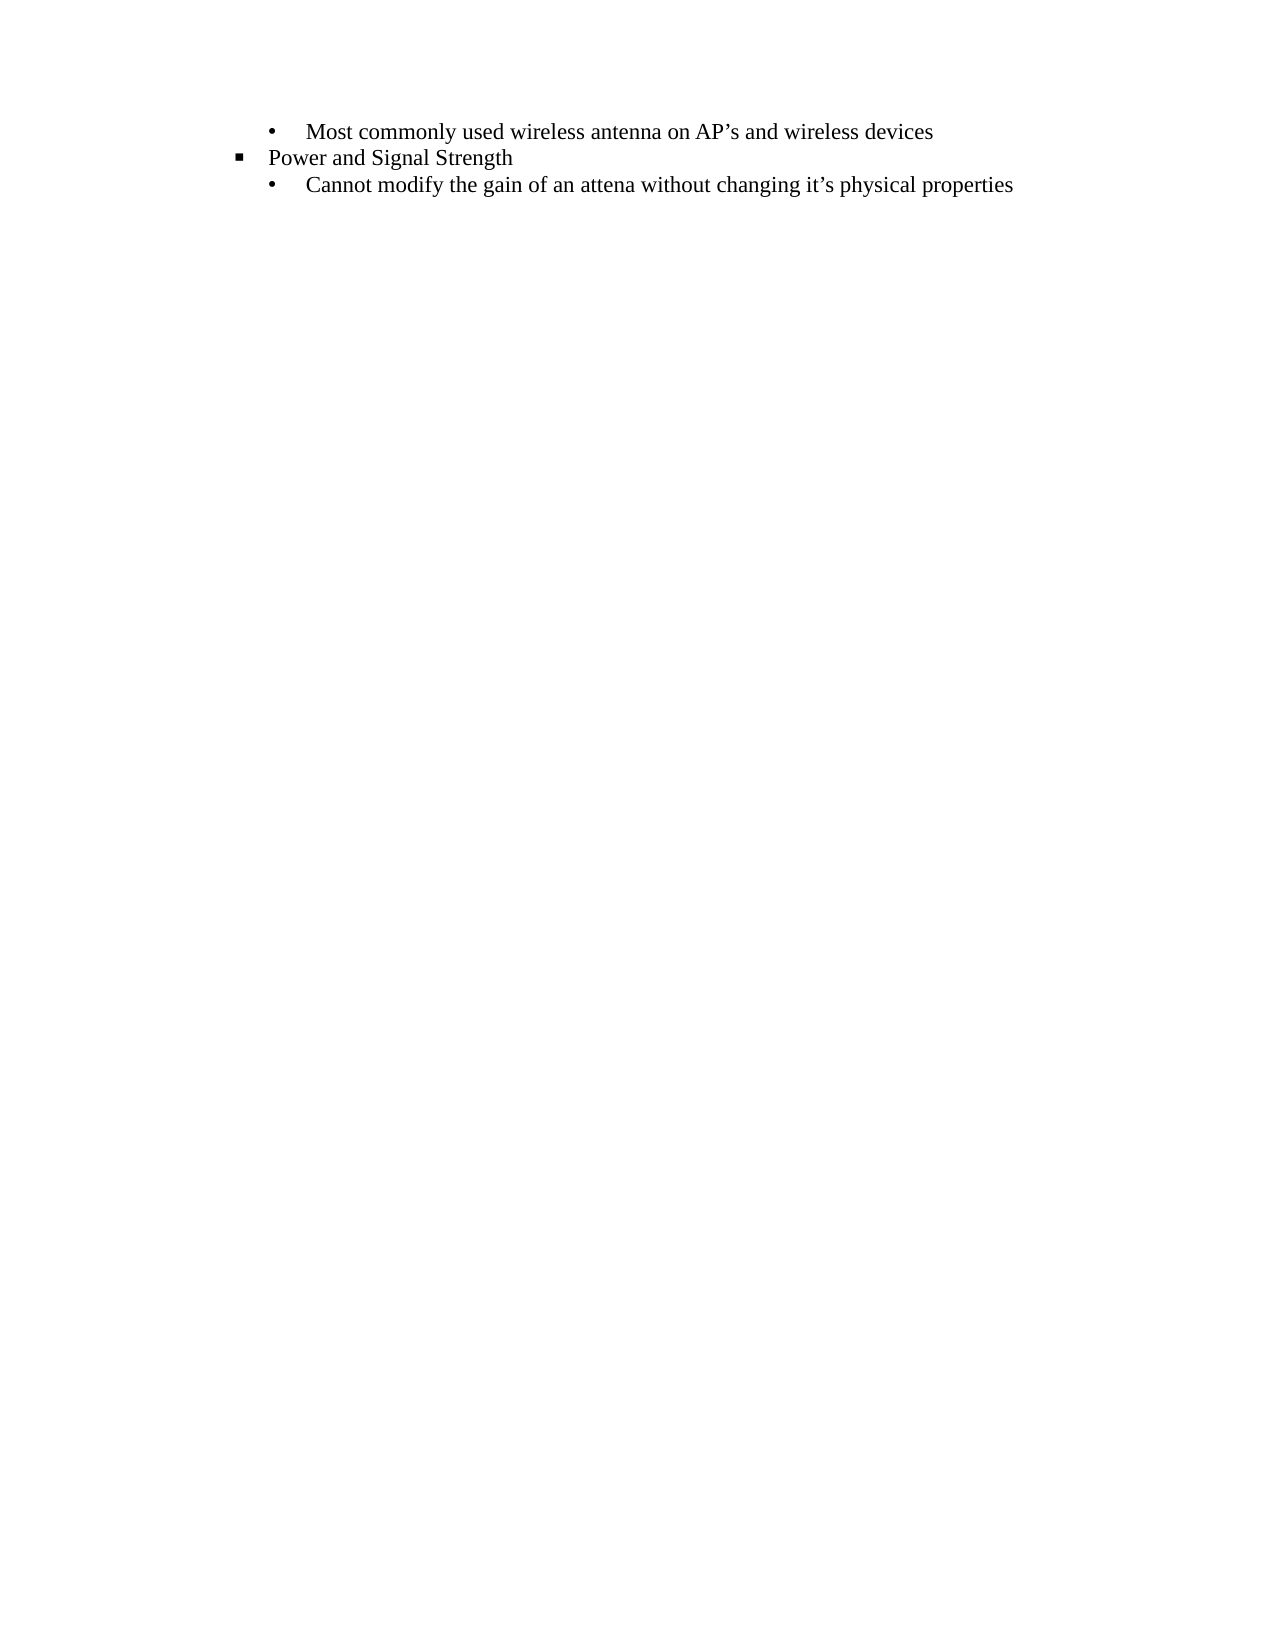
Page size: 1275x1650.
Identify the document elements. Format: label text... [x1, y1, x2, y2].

list Most commonly used wireless antenna on AP’s and wireless devices [268, 118, 1157, 144]
list Cannot modify the gain of an attena without changing it’s physical properties [268, 171, 1157, 197]
list Power and Signal Strength [231, 144, 1157, 171]
